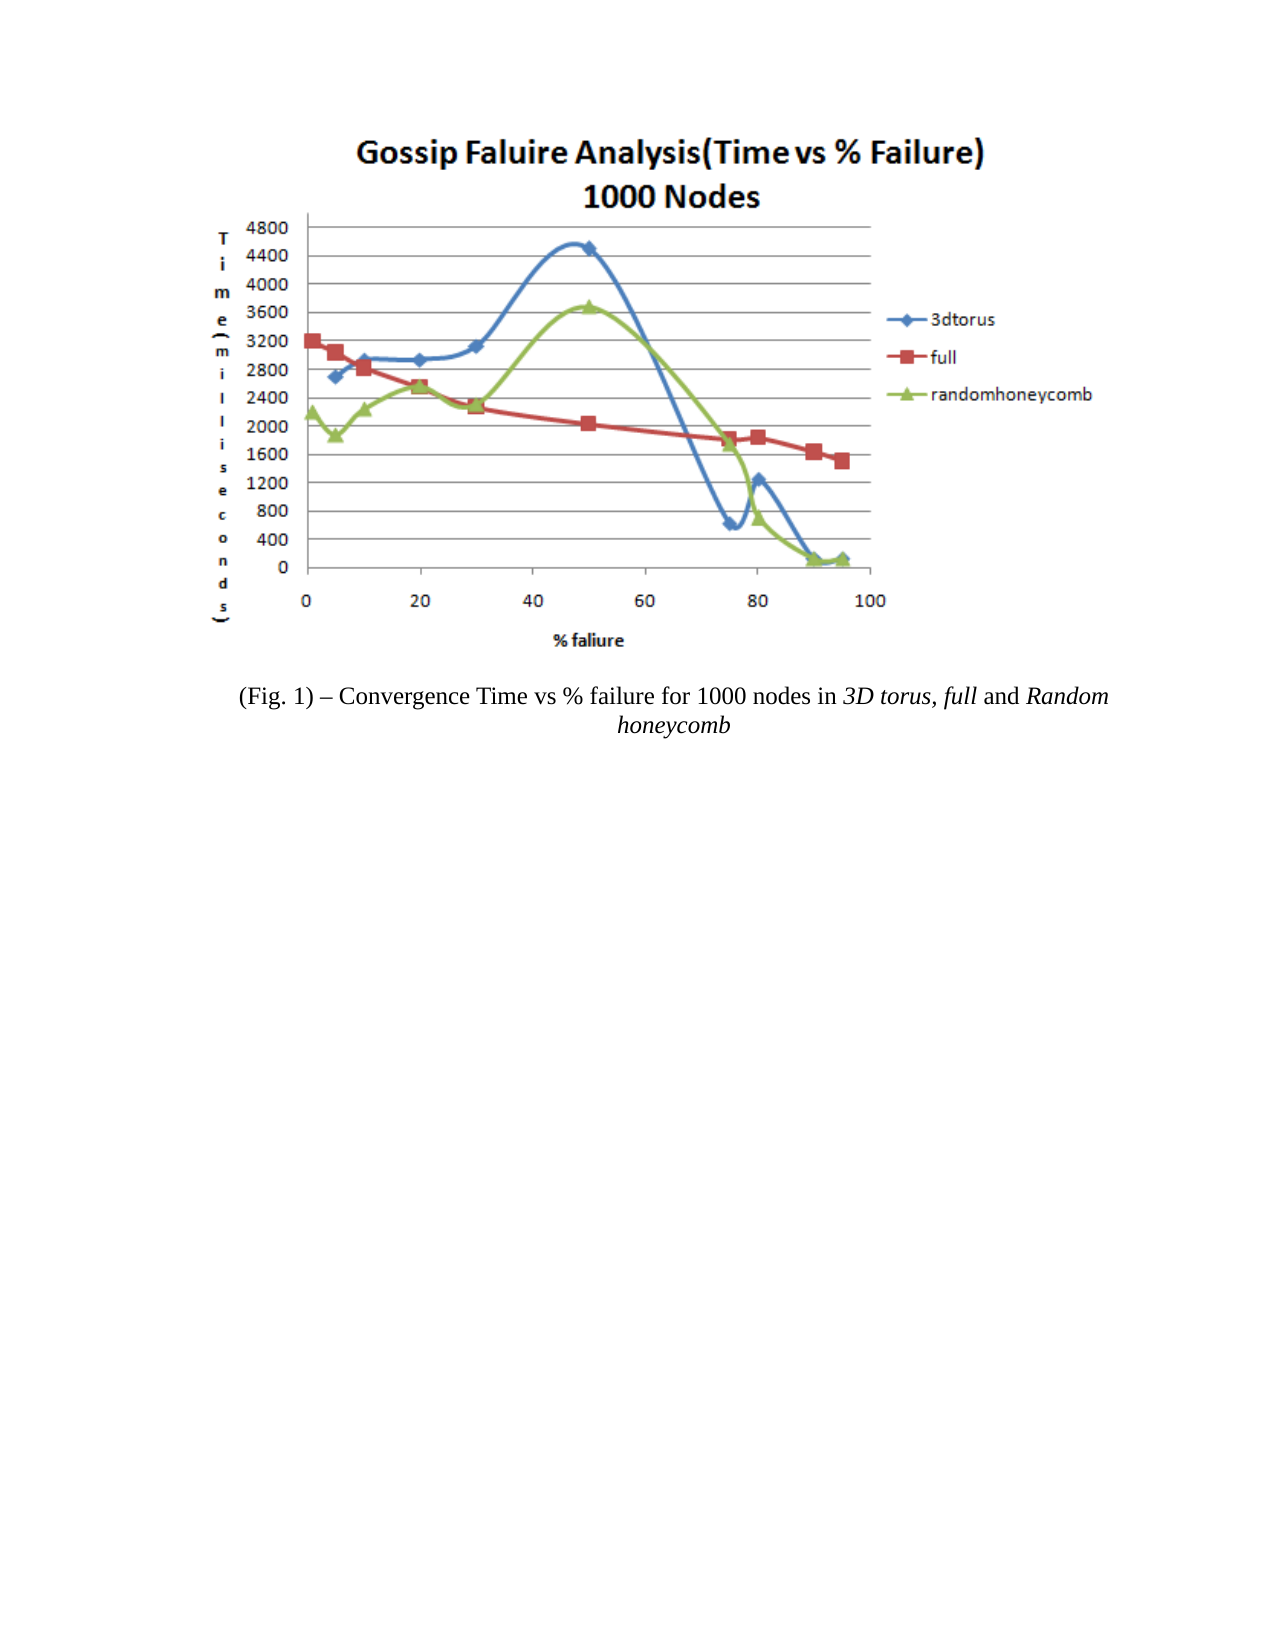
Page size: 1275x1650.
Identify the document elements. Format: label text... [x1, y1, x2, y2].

list (Fig. 1) – Convergence Time vs % failure for 1000 nodes in 3D torus, full and Random honeycomb [156, 681, 1157, 738]
picture [206, 118, 1119, 653]
